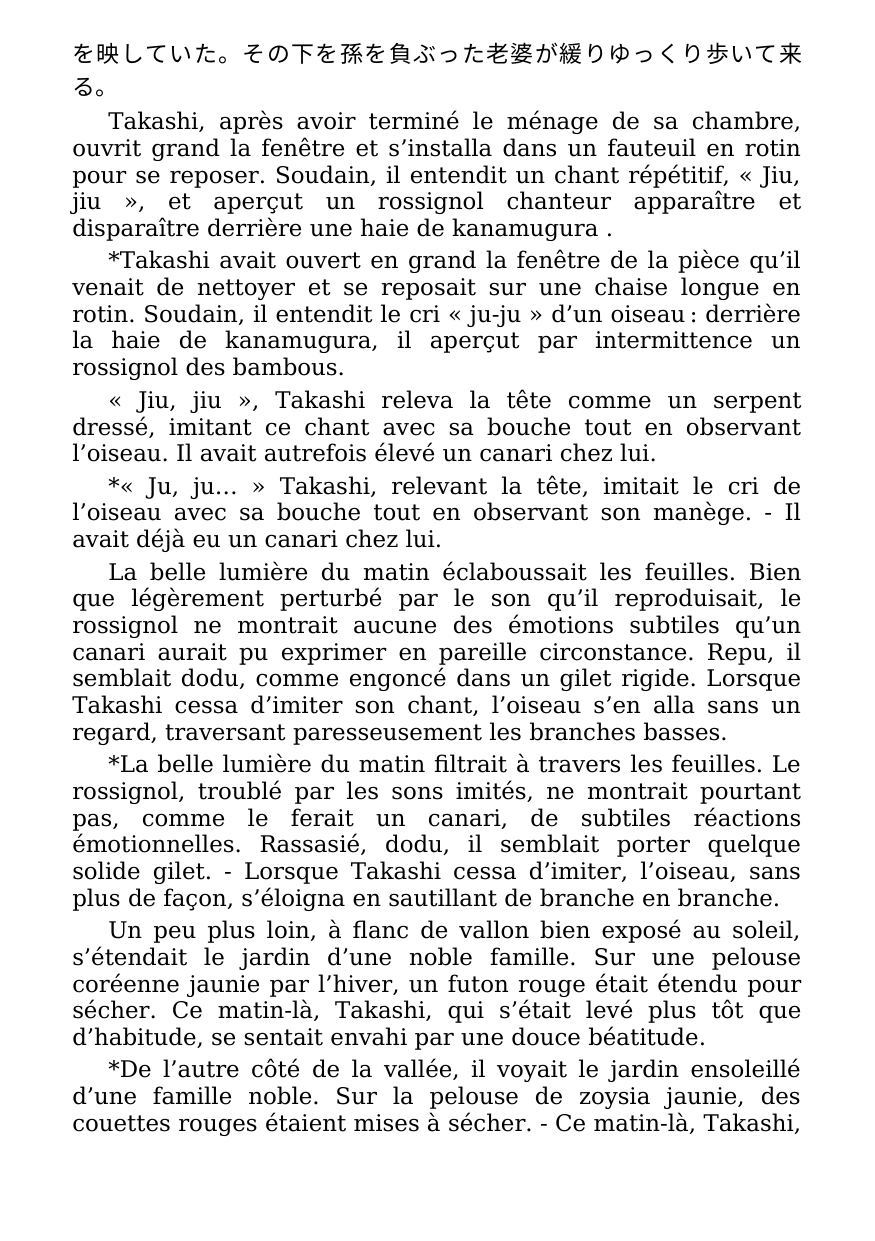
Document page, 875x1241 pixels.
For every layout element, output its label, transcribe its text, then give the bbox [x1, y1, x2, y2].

text *De l’autre côté de la vallée, il voyait le jardin ensoleillé d’une famille noble. Sur la pelouse de zoysia jaunie, des couettes rouges étaient mises à sécher. - Ce matin-là, Takashi, [72, 1057, 802, 1137]
text Un peu plus loin, à flanc de vallon bien exposé au soleil, s’étendait le jardin d’une noble famille. Sur une pelouse coréenne jaunie par l’hiver, un futon rouge était étendu pour sécher. Ce matin-là, Takashi, qui s’était levé plus tôt que d’habitude, se sentait envahi par une douce béatitude. [72, 917, 802, 1051]
text を映していた。その下を孫を負ぶった老婆が緩りゆっくり歩いて来る。 [72, 36, 802, 102]
text *« Ju, ju… » Takashi, relevant la tête, imitait le cri de l’oiseau avec sa bouche tout en observant son manège. - Il avait déjà eu un canari chez lui. [72, 473, 802, 553]
text *La belle lumière du matin filtrait à travers les feuilles. Le rossignol, troublé par les sons imités, ne montrait pourtant pas, comme le ferait un canari, de subtiles réactions émotionnelles. Rassasié, dodu, il semblait porter quelque solide gilet. - Lorsque Takashi cessa d’imiter, l’oiseau, sans plus de façon, s’éloigna en sautillant de branche en branche. [72, 751, 802, 911]
text *Takashi avait ouvert en grand la fenêtre de la pièce qu’il venait de nettoyer et se reposait sur une chaise longue en rotin. Soudain, il entendit le cri « ju-ju » d’un oiseau : derrière la haie de kanamugura, il aperçut par intermittence un rossignol des bambous. [72, 248, 802, 381]
text Takashi, après avoir terminé le ménage de sa chambre, ouvrit grand la fenêtre et s’installa dans un fauteuil en rotin pour se reposer. Soudain, il entendit un chant répétitif, « Jiu, jiu », et aperçut un rossignol chanteur apparaître et disparaître derrière une haie de kanamugura . [72, 108, 802, 242]
text La belle lumière du matin éclaboussait les feuilles. Bien que légèrement perturbé par le son qu’il reproduisait, le rossignol ne montrait aucune des émotions subtiles qu’un canari aurait pu exprimer en pareille circonstance. Repu, il semblait dodu, comme engoncé dans un gilet rigide. Lorsque Takashi cessa d’imiter son chant, l’oiseau s’en alla sans un regard, traversant paresseusement les branches basses. [72, 559, 802, 746]
text « Jiu, jiu », Takashi releva la tête comme un serpent dressé, imitant ce chant avec sa bouche tout en observant l’oiseau. Il avait autrefois élevé un canari chez lui. [72, 387, 802, 467]
